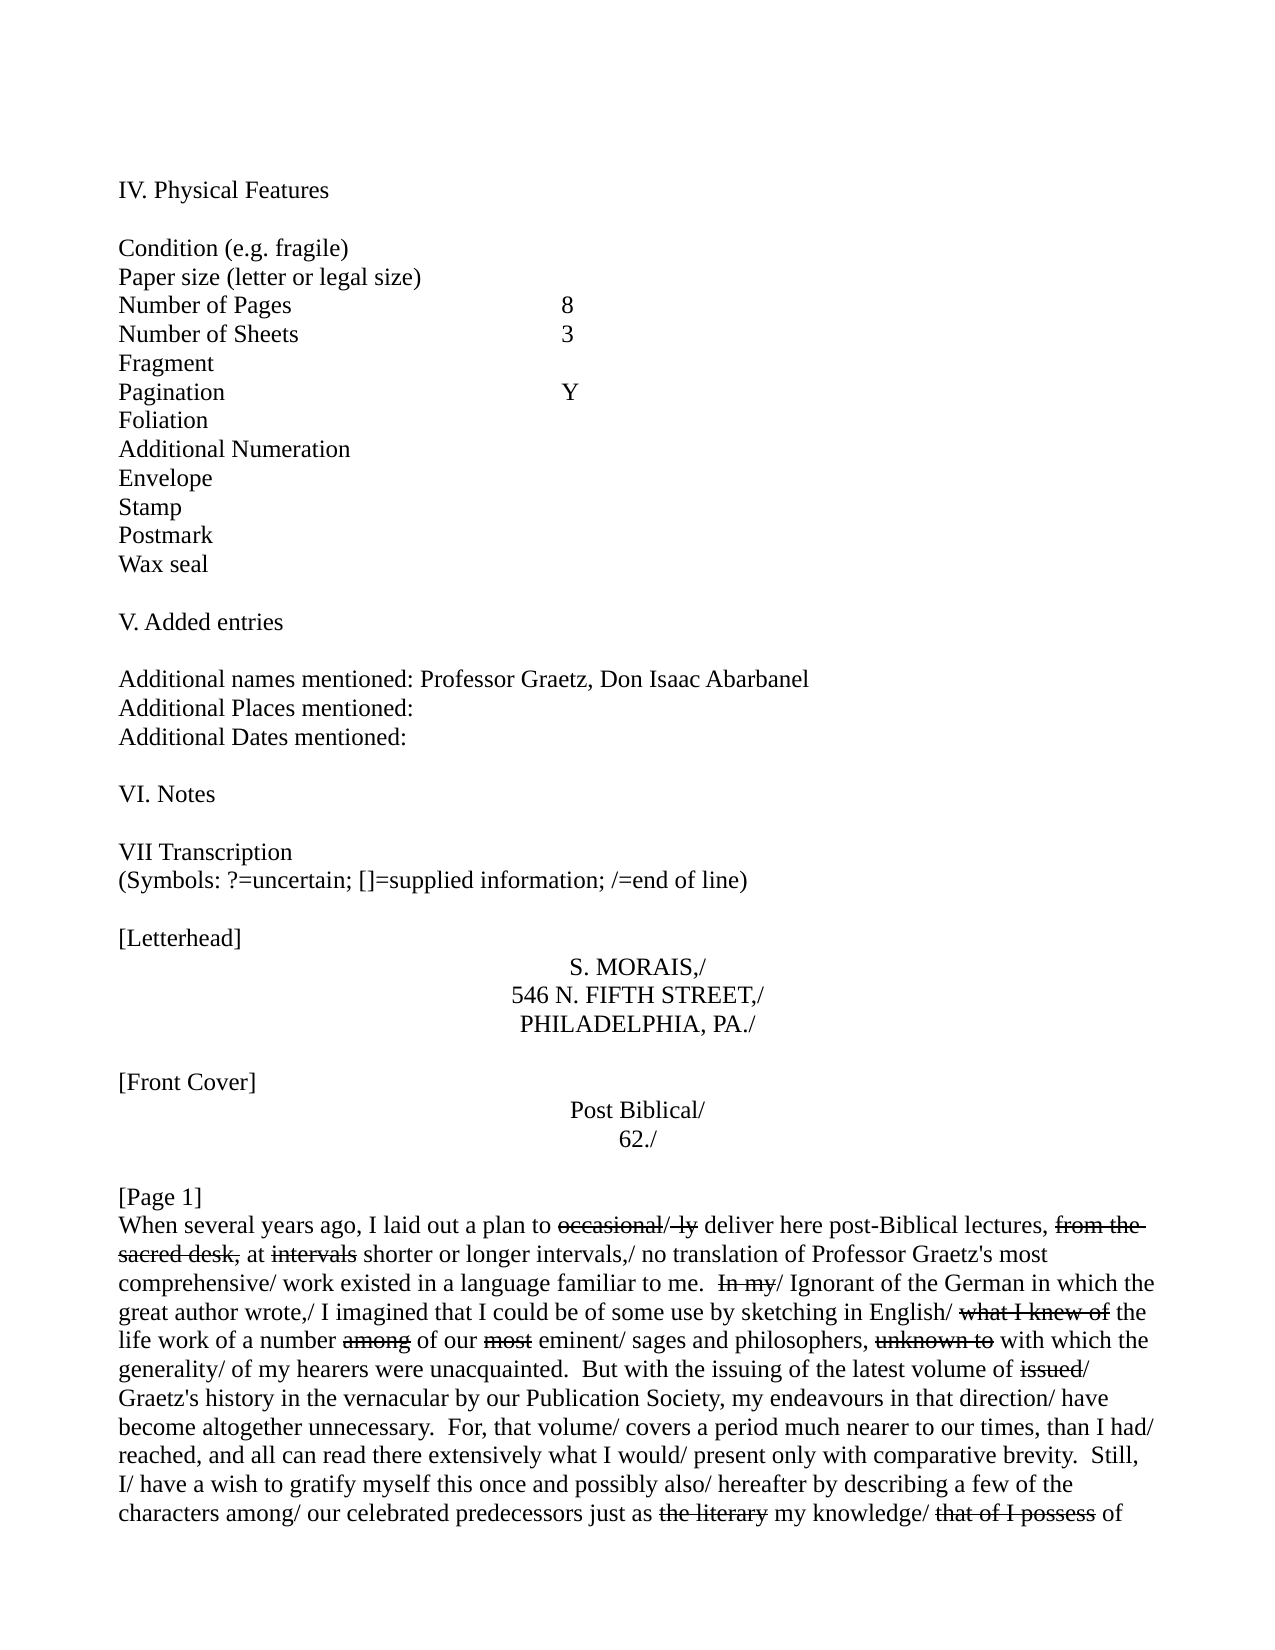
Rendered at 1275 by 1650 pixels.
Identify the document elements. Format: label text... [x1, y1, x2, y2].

text VII Transcription [118, 837, 1157, 866]
text Stamp [118, 492, 1157, 521]
text Additional Numeration [118, 434, 1157, 463]
text 62./ [118, 1124, 1157, 1153]
text Pagination Y [118, 377, 1157, 406]
text When several years ago, I laid out a plan to occasional/-ly deliver here post-Biblical lectures, from the sacred desk, at intervals shorter or longer intervals,/ no translation of Professor Graetz's most comprehensive/ work existed in a language familiar to me. In my/ Ignorant of the German in which the great author wrote,/ I imagined that I could be of some use by sketching in English/ what I knew of the life work of a number among of our most eminent/ sages and philosophers, unknown to with which the generality/ of my hearers were unacquainted. But with the issuing of the latest volume of issued/ Graetz's history in the vernacular by our Publication Society, my endeavours in that direction/ have become altogether unnecessary. For, that volume/ covers a period much nearer to our times, than I had/ reached, and all can read there extensively what I would/ present only with comparative brevity. Still, I/ have a wish to gratify myself this once and possibly also/ hereafter by describing a few of the characters among/ our celebrated predecessors just as the literary my knowledge/ that of I possess of [118, 1211, 1157, 1527]
text Condition (e.g. fragile) [118, 233, 1157, 262]
text (Symbols: ?=uncertain; []=supplied information; /=end of line) [118, 866, 1157, 894]
text Wax seal [118, 549, 1157, 578]
text Postma rk [118, 521, 1157, 549]
text Number of Pages 8 [118, 291, 1157, 319]
text VI. Notes [118, 779, 1157, 808]
text Additional Places mentioned: [118, 693, 1157, 722]
text Envelope [118, 463, 1157, 492]
text Foliation [118, 406, 1157, 434]
text [Letterhead] [118, 923, 1157, 952]
text [Page 1] [118, 1182, 1157, 1211]
text V. Added entries [118, 607, 1157, 636]
text [Front Cover] [118, 1067, 1157, 1096]
text PHILADELPHIA, PA./ [118, 1009, 1157, 1038]
text IV. Physical Features [118, 176, 1157, 204]
text Number of Sheets 3 [118, 319, 1157, 348]
text Fragment [118, 348, 1157, 377]
text Additional names mentioned: Professor Graetz, Don Isaac Abarbanel [118, 664, 1157, 693]
text S. MORAIS,/ [118, 952, 1157, 981]
text Post Biblical/ [118, 1096, 1157, 1124]
text Additional Dates mentioned: [118, 722, 1157, 751]
text Paper size (letter or legal size) [118, 262, 1157, 291]
text 546 N. FIFTH STREET,/ [118, 981, 1157, 1009]
